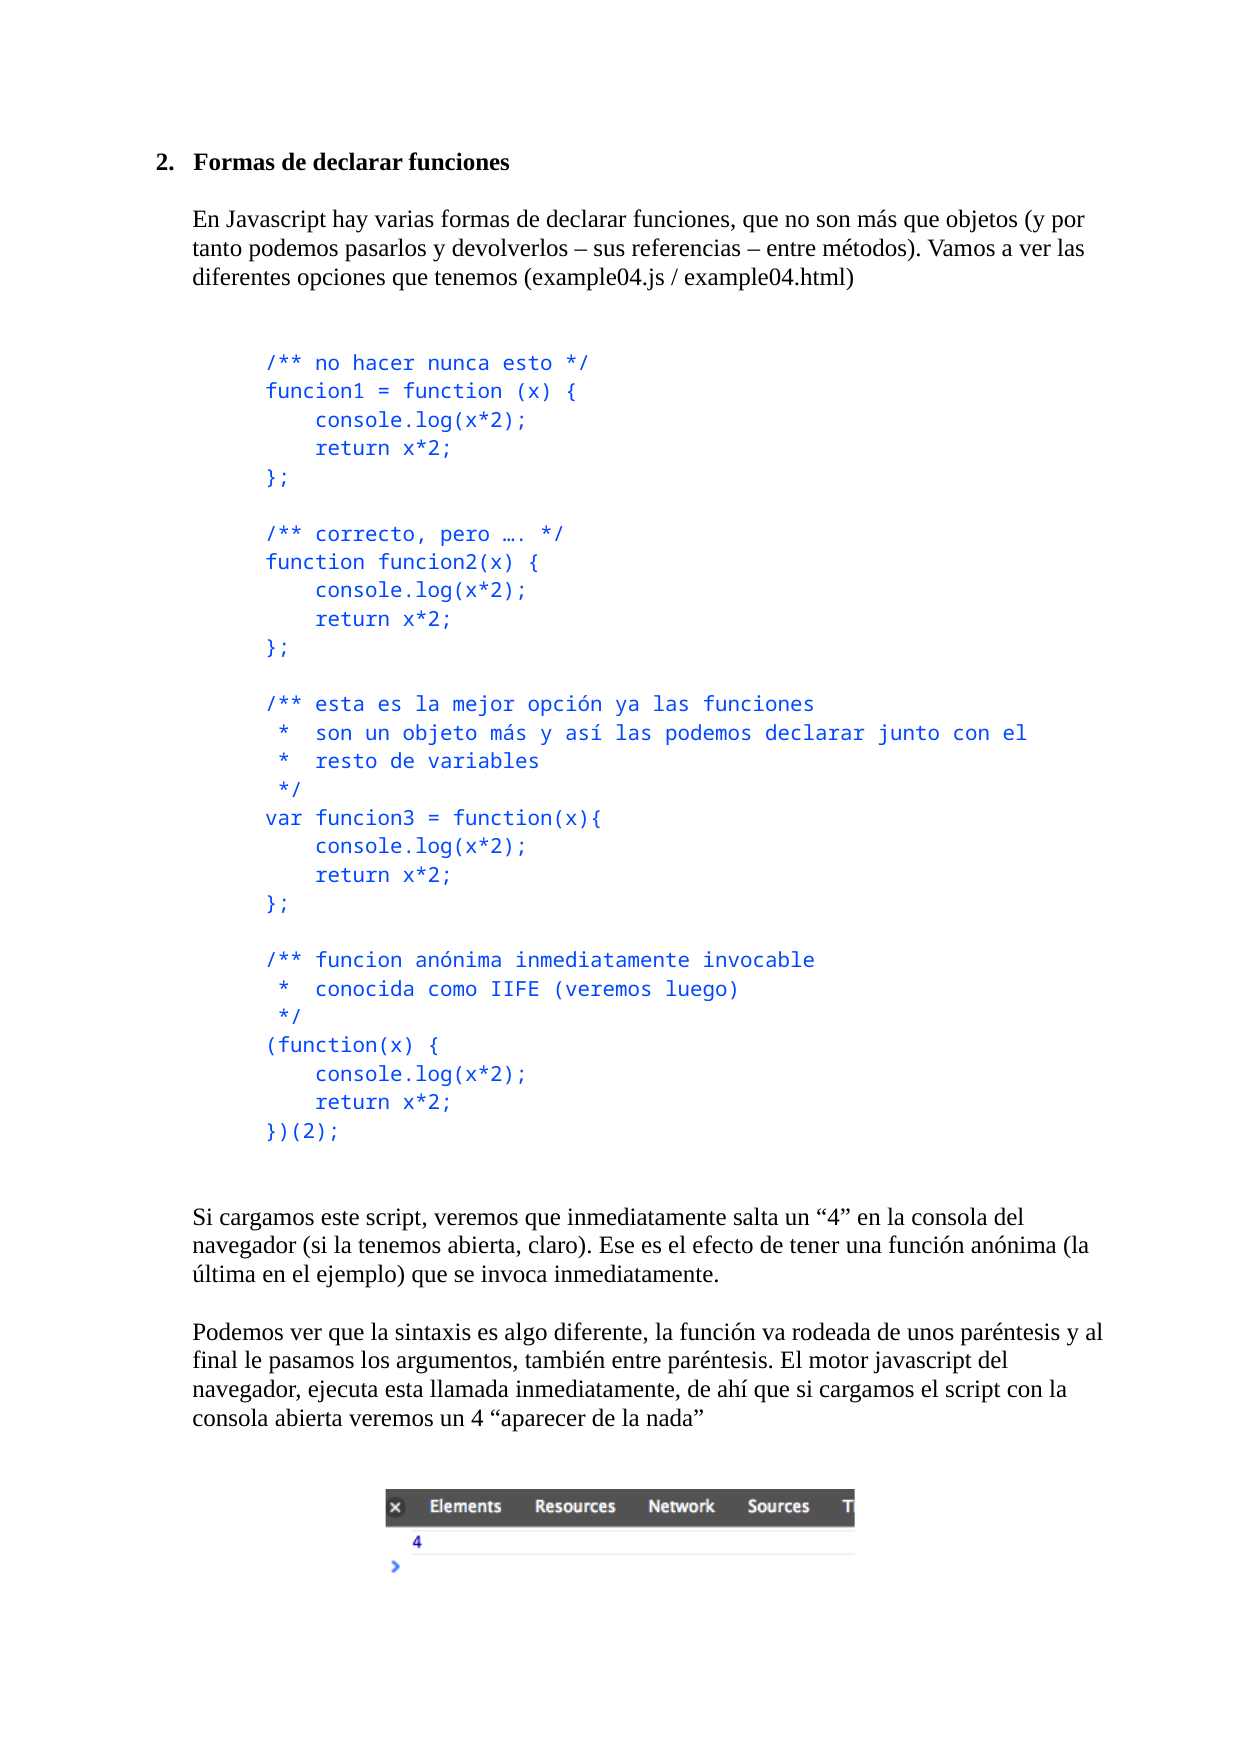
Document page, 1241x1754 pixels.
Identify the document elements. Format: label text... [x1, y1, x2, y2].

text function funcion2(x) { [265, 547, 1122, 576]
text * conocida como IIFE (veremos luego) [265, 974, 1122, 1002]
text funcion1 = function (x) { [265, 377, 1122, 405]
text }; [265, 888, 1122, 917]
list Formas de declarar funciones [156, 147, 1122, 176]
text return x*2; [265, 1087, 1122, 1116]
text return x*2; [265, 604, 1122, 632]
text })(2); [265, 1116, 1122, 1144]
text Si cargamos este script, veremos que inmediatamente salta un “4” en la consola del navegador (si la tenemos abierta, claro). Ese es el efecto de tener una función anónima (la última en el ejemplo) que se invoca inmediatamente. [118, 1202, 1122, 1288]
text /** correcto, pero …. */ [265, 519, 1122, 547]
text console.log(x*2); [265, 576, 1122, 604]
text */ [265, 775, 1122, 803]
text /** funcion anónima inmediatamente invocable [265, 945, 1122, 974]
text En Javascript hay varias formas de declarar funciones, que no son más que objetos (y por tanto podemos pasarlos y devolverlos – sus referencias – entre métodos). Vamos a ver las diferentes opciones que tenemos (example04.js / example04.html) [118, 204, 1122, 291]
text * son un objeto más y así las podemos declarar junto con el [265, 718, 1122, 746]
text Podemos ver que la sintaxis es algo diferente, la función va rodeada de unos paréntesis y al final le pasamos los argumentos, también entre paréntesis. El motor javascript del navegador, ejecuta esta llamada inmediatamente, de ahí que si cargamos el script con la consola abierta veremos un 4 “aparecer de la nada” [118, 1317, 1122, 1432]
text }; [265, 462, 1122, 490]
text return x*2; [265, 433, 1122, 462]
text console.log(x*2); [265, 1059, 1122, 1087]
text * resto de variables [265, 746, 1122, 775]
text console.log(x*2); [265, 832, 1122, 860]
text return x*2; [265, 860, 1122, 888]
text /** esta es la mejor opción ya las funciones [265, 689, 1122, 718]
picture [385, 1489, 855, 1584]
text (function(x) { [265, 1031, 1122, 1059]
text console.log(x*2); [265, 405, 1122, 433]
text */ [265, 1002, 1122, 1031]
text }; [265, 632, 1122, 661]
text /** no hacer nunca esto */ [265, 348, 1122, 377]
text var funcion3 = function(x){ [265, 803, 1122, 832]
